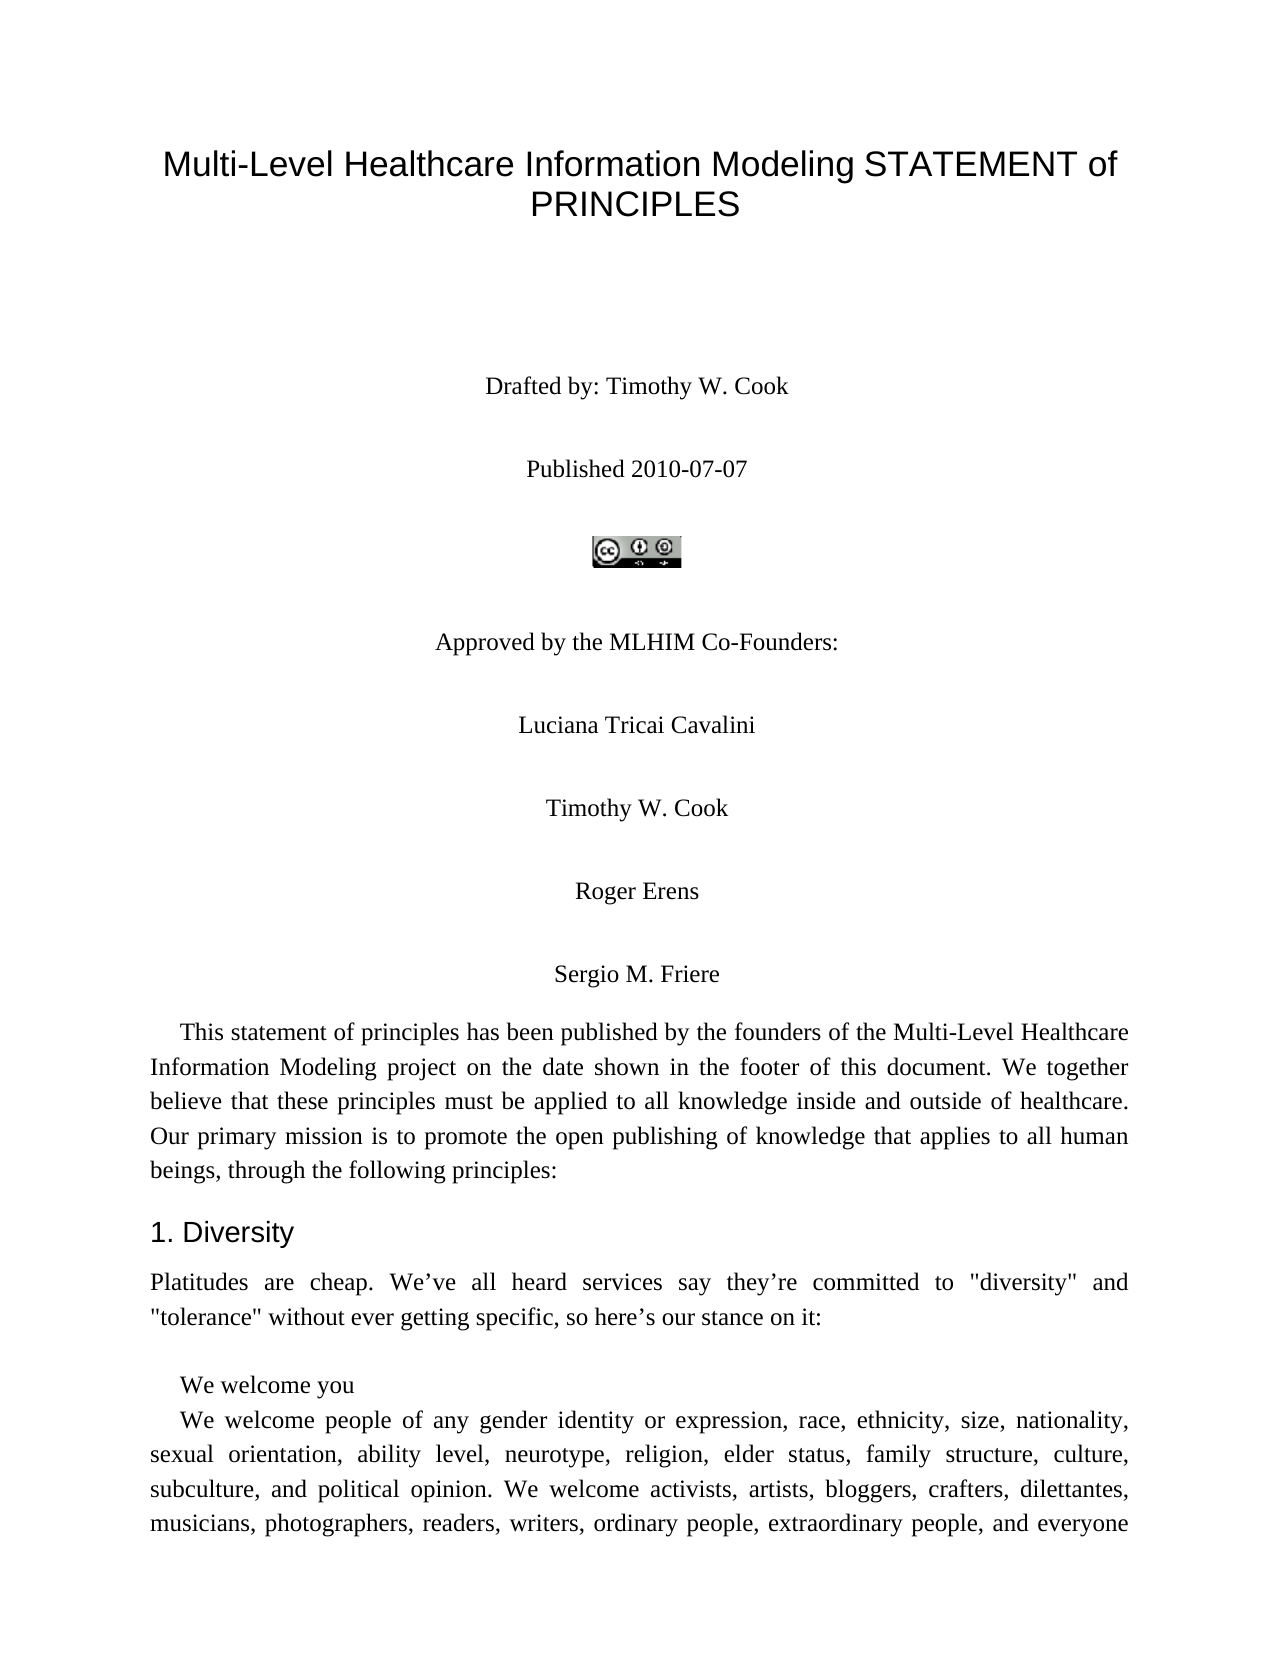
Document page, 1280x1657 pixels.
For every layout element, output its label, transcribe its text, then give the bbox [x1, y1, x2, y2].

text Sergio M. Friere [150, 959, 1130, 987]
text Platitudes are cheap. We’ve all heard services say they’re committed to "diversity" and "tolerance" without ever getting specific, so here’s our stance on it: [150, 1267, 1130, 1330]
picture [592, 536, 682, 568]
text Luciana Tricai Cavalini [150, 710, 1130, 739]
text Roger Erens [150, 876, 1130, 905]
text Published 2010-07-07 [150, 454, 1130, 483]
text This statement of principles has been published by the founders of the Multi-Level Healthcare Information Modeling project on the date shown in the footer of this document. We together believe that these principles must be applied to all knowledge inside and outside of healthcare. Our primary mission is to promote the open publishing of knowledge that applies to all human beings, through the following principles: [150, 1017, 1130, 1184]
title Multi-Level Healthcare Information Modeling STATEMENT of PRINCIPLES [150, 143, 1130, 224]
text Approved by the MLHIM Co-Founders: [150, 627, 1130, 656]
text We welcome you [150, 1371, 1130, 1399]
subtitle 1. Diversity [150, 1215, 1130, 1248]
text Timothy W. Cook [150, 793, 1130, 822]
text Drafted by: Timothy W. Cook [150, 371, 1130, 400]
text We welcome people of any gender identity or expression, race, ethnicity, size, nationality, sexual orientation, ability level, neurotype, religion, elder status, family structure, culture, subculture, and political opinion. We welcome activists, artists, bloggers, crafters, dilettantes, musicians, photographers, readers, writers, ordinary people, extraordinary people, and everyone [150, 1405, 1130, 1537]
